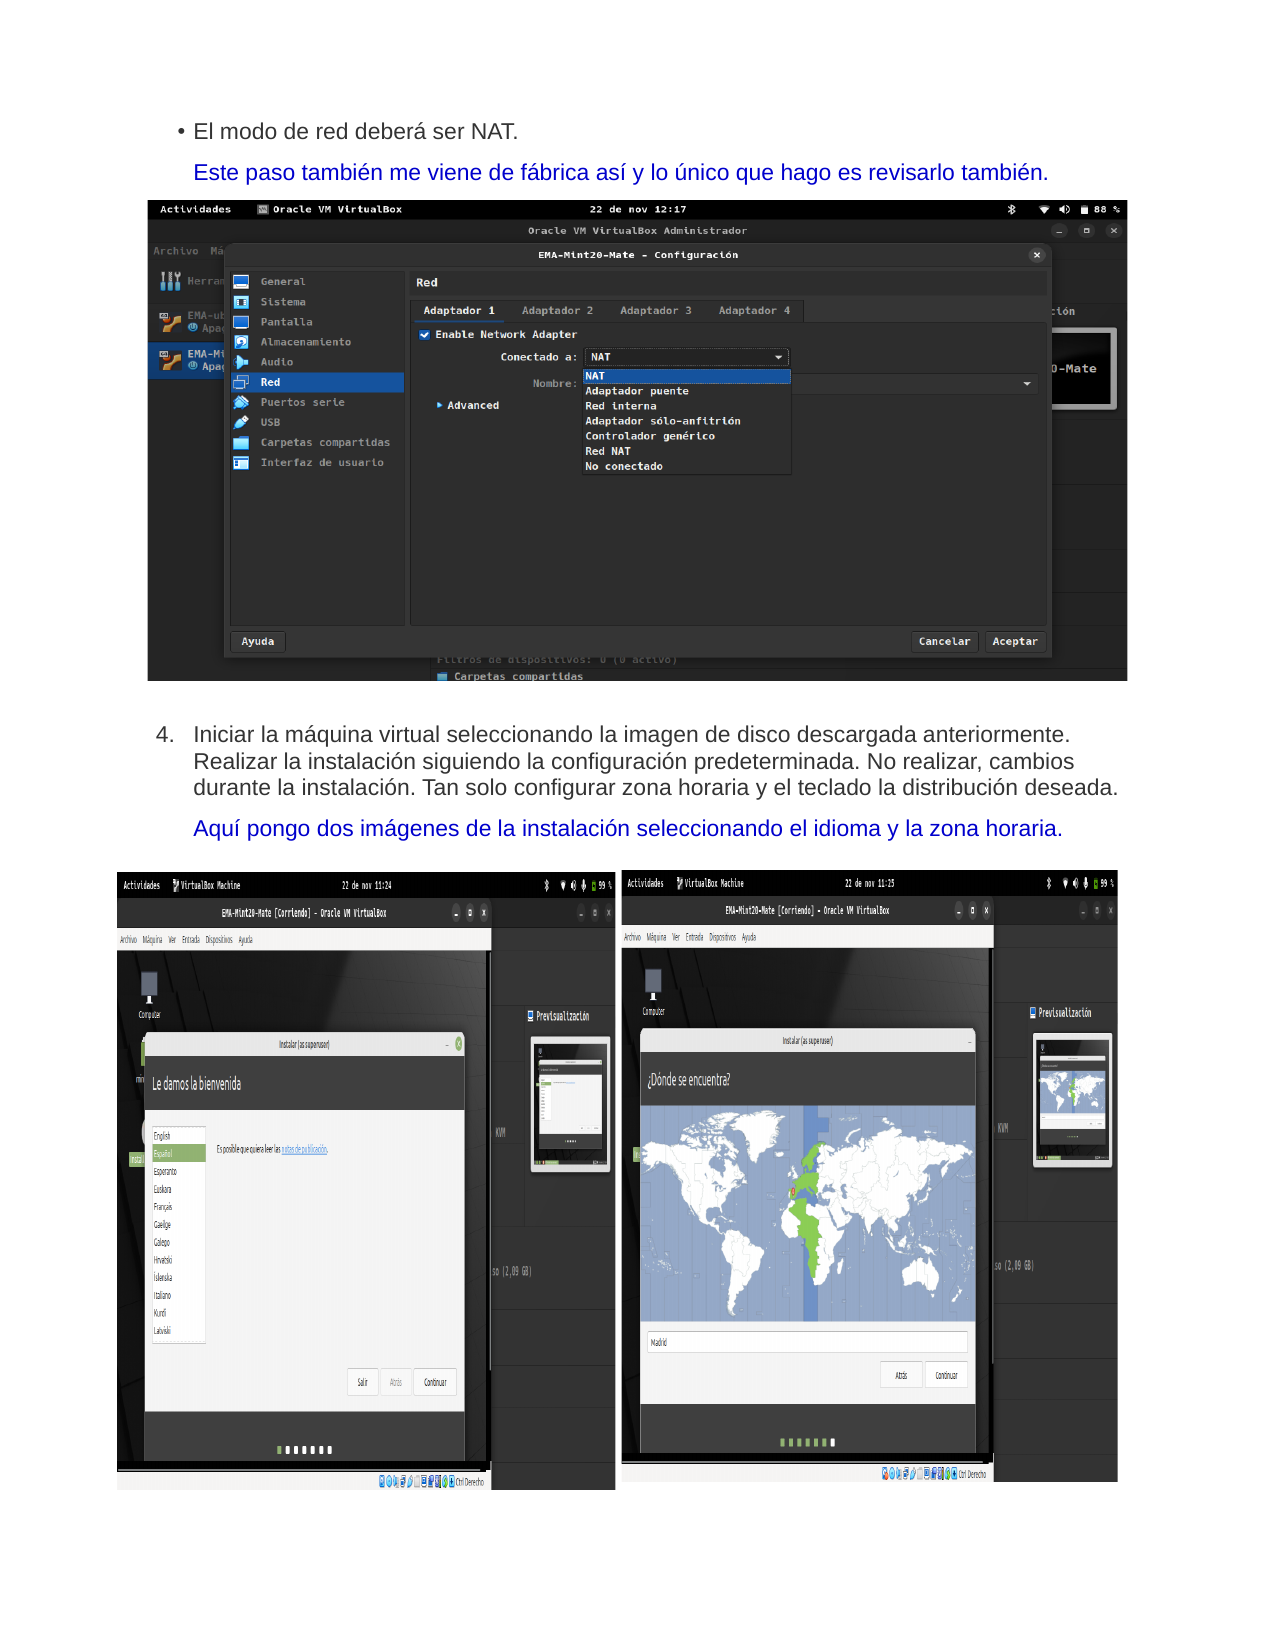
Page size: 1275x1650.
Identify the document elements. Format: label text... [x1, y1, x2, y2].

picture [147, 200, 1128, 681]
list El modo de red deberá ser NAT. [177, 118, 1157, 144]
list Este paso también me viene de fábrica así y lo único que hago es revisarlo también. [177, 159, 1157, 185]
picture [621, 870, 1118, 1482]
list Iniciar la máquina virtual seleccionando la imagen de disco descargada anteriormente. Realizar la instalación siguiendo la configuración predeterminada. No realizar, cambios durante la instalación. Tan solo configurar zona horaria y el teclado la distribución deseada. [156, 721, 1157, 801]
list Aquí pongo dos imágenes de la instalación seleccionando el idioma y la zona horaria. [156, 815, 1157, 841]
picture [117, 872, 616, 1490]
